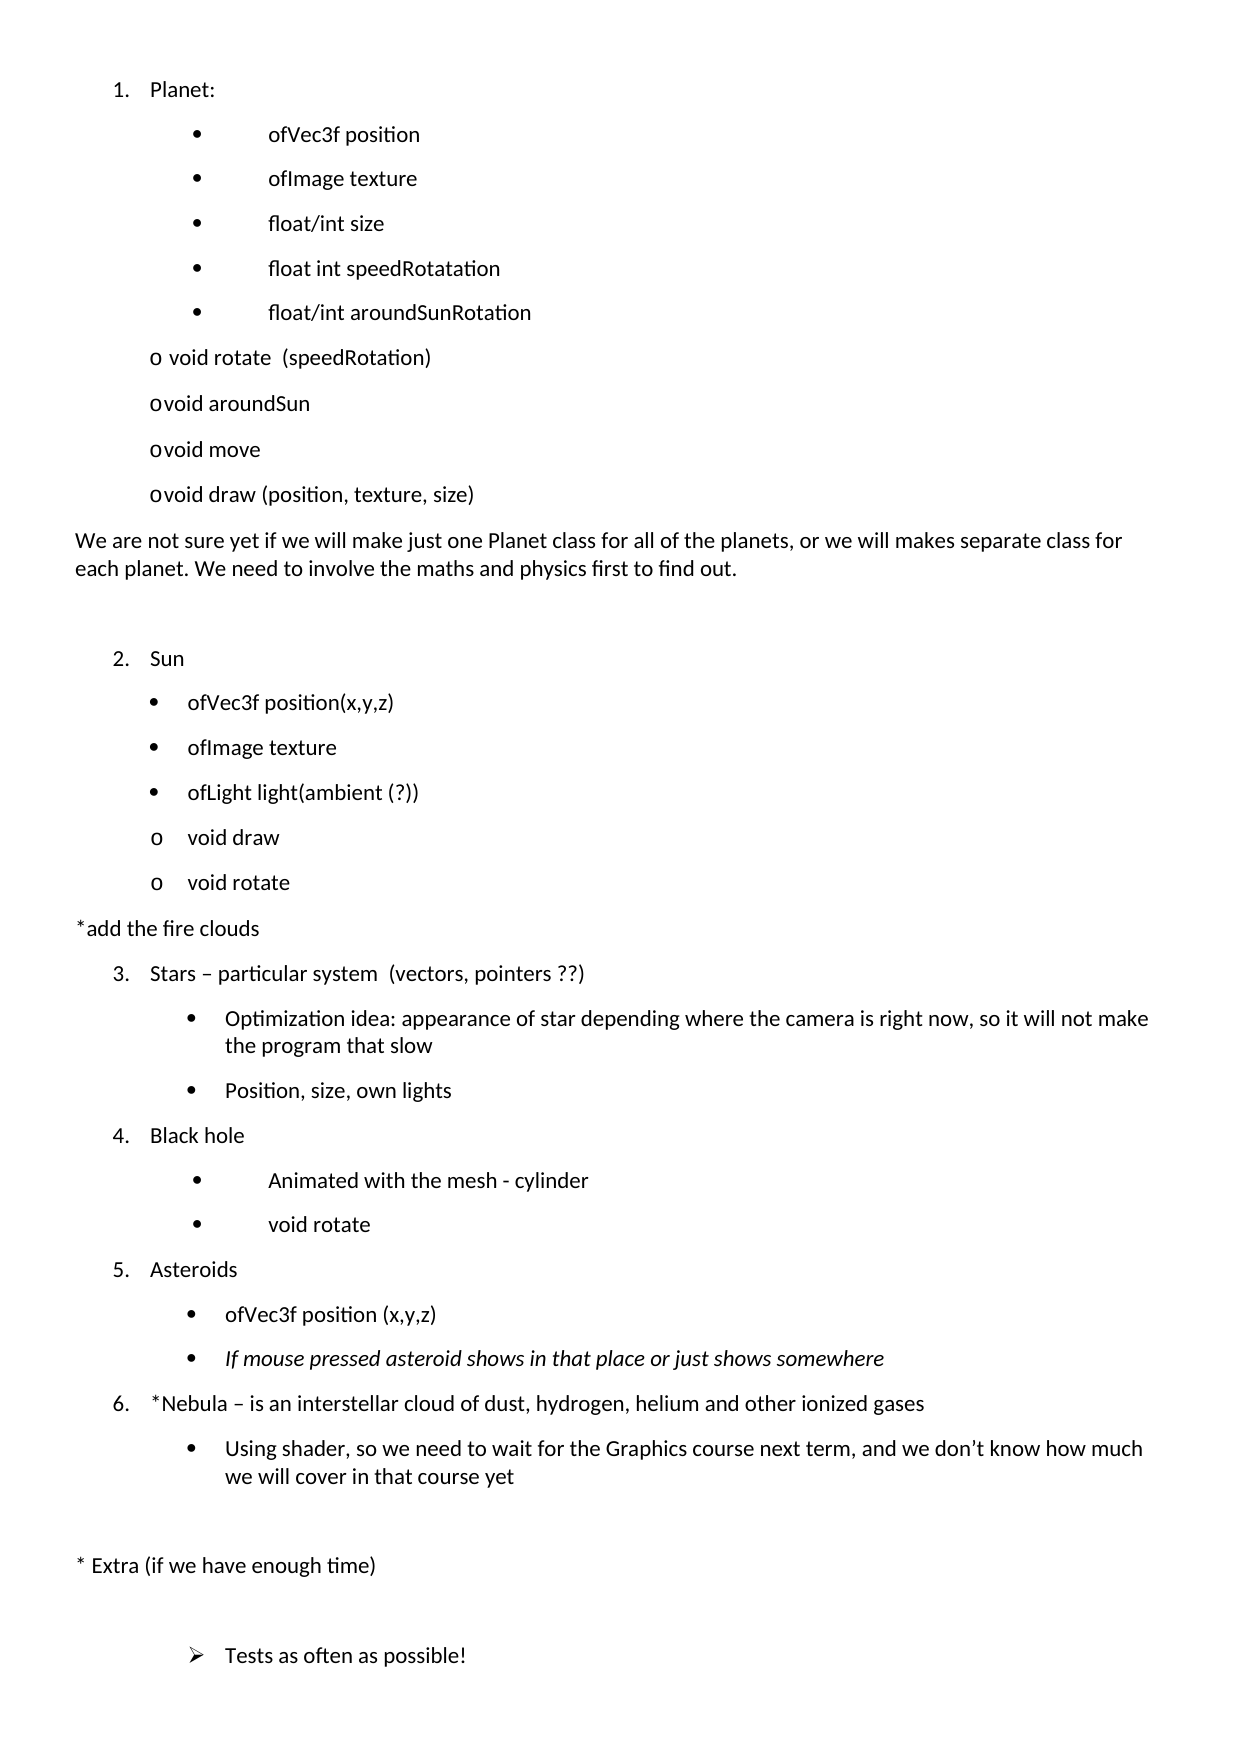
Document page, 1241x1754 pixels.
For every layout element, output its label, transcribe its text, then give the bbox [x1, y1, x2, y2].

text * Extra (if we have enough time) [75, 1551, 1165, 1579]
list void rotate [193, 1210, 1165, 1238]
list ofVec3f position [193, 120, 1165, 148]
list ofImage texture [193, 164, 1165, 192]
list *Nebula – is an interstellar cloud of dust, hydrogen, helium and other ionized gases [112, 1389, 1165, 1417]
list Position, size, own lights [187, 1076, 1165, 1104]
list ofImage texture [150, 733, 1165, 761]
list Animated with the mesh - cylinder [193, 1166, 1165, 1194]
list void aroundSun [149, 389, 1165, 418]
list Using shader, so we need to wait for the Graphics course next term, and we don’t know how much we will cover in that course yet [187, 1434, 1165, 1490]
text We are not sure yet if we will make just one Planet class for all of the planets, or we will makes separate class for each planet. We need to involve the maths and physics first to find out. [75, 526, 1165, 582]
list void rotate (speedRotation) [149, 343, 1165, 372]
list Tests as often as possible! [187, 1641, 1165, 1669]
list Optimization idea: appearance of star depending where the camera is right now, so it will not make the program that slow [187, 1004, 1165, 1060]
list float/int aroundSunRotation [193, 298, 1165, 326]
list Planet: [112, 75, 1165, 103]
text *add the fire clouds [75, 914, 1165, 942]
list ofVec3f position (x,y,z) [187, 1300, 1165, 1328]
list void rotate [150, 868, 1165, 898]
list If mouse pressed asteroid shows in that place or just shows somewhere [187, 1344, 1165, 1372]
list void move [149, 435, 1165, 464]
list float/int size [193, 209, 1165, 237]
list void draw [150, 823, 1165, 852]
list Asteroids [112, 1255, 1165, 1283]
list Stars – particular system (vectors, pointers ??) [112, 959, 1165, 987]
list void draw (position, texture, size) [149, 481, 1165, 510]
list Sun [112, 644, 1165, 672]
list ofVec3f position(x,y,z) [150, 688, 1165, 717]
list ofLight light(ambient (?)) [150, 778, 1165, 806]
list Black hole [112, 1121, 1165, 1149]
list float int speedRotatation [193, 254, 1165, 282]
